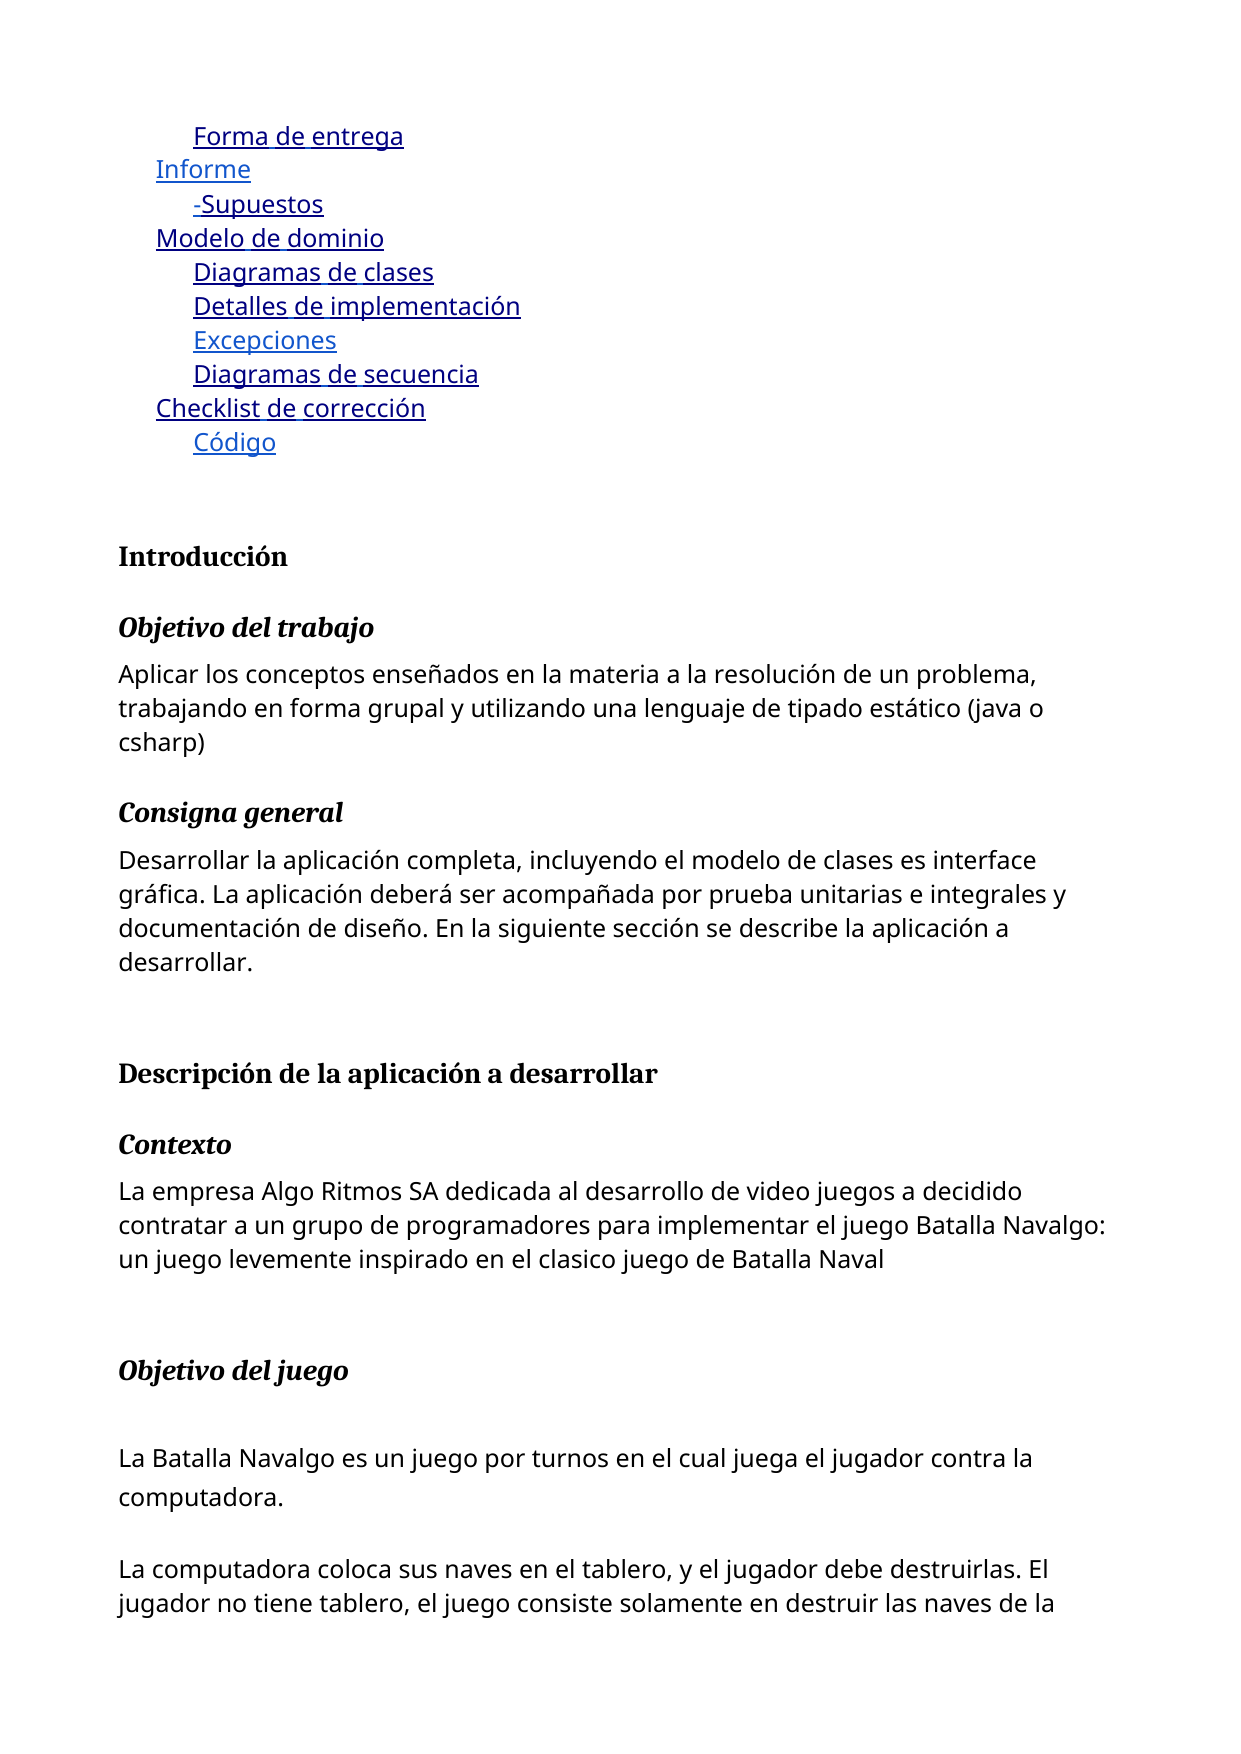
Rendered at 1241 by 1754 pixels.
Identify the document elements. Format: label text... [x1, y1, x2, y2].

text Aplicar los conceptos enseñados en la materia a la resolución de un problema, trabajando en forma grupal y utilizando una lenguaje de tipado estático (java o csharp) [118, 657, 1122, 759]
text Descripción de la aplicación a desarrollar [118, 1057, 1122, 1090]
text Objetivo del juego [118, 1354, 1122, 1388]
text Introducción [118, 540, 1122, 573]
text La Batalla Navalgo es un juego por turnos en el cual juega el jugador contra la computadora. [118, 1441, 1122, 1514]
text La empresa Algo Ritmos SA dedicada al desarrollo de video juegos a decidido contratar a un grupo de programadores para implementar el juego Batalla Navalgo: un juego levemente inspirado en el clasico juego de Batalla Naval [118, 1174, 1122, 1276]
text Detalles de implementación [193, 288, 1122, 322]
text Informe [156, 152, 1122, 186]
text Diagramas de clases [193, 254, 1122, 288]
text Diagramas de secuencia [193, 357, 1122, 391]
text -Supuestos [193, 186, 1122, 220]
text Excepciones [193, 322, 1122, 357]
text La computadora coloca sus naves en el tablero, y el jugador debe destruirlas. El jugador no tiene tablero, el juego consiste solamente en destruir las naves de la [118, 1551, 1122, 1619]
text Modelo de dominio [156, 220, 1122, 254]
text Contexto [118, 1128, 1122, 1161]
text Checklist de corrección [156, 391, 1122, 425]
text Desarrollar la aplicación completa, incluyendo el modelo de clases es interface gráfica. La aplicación deberá ser acompañada por prueba unitarias e integrales y documentación de diseño. En la siguiente sección se describe la aplicación a desarrollar. [118, 843, 1122, 979]
text Forma de entrega [193, 118, 1122, 152]
text Consigna general [118, 797, 1122, 830]
text Objetivo del trabajo [118, 611, 1122, 644]
text Código [193, 425, 1122, 459]
